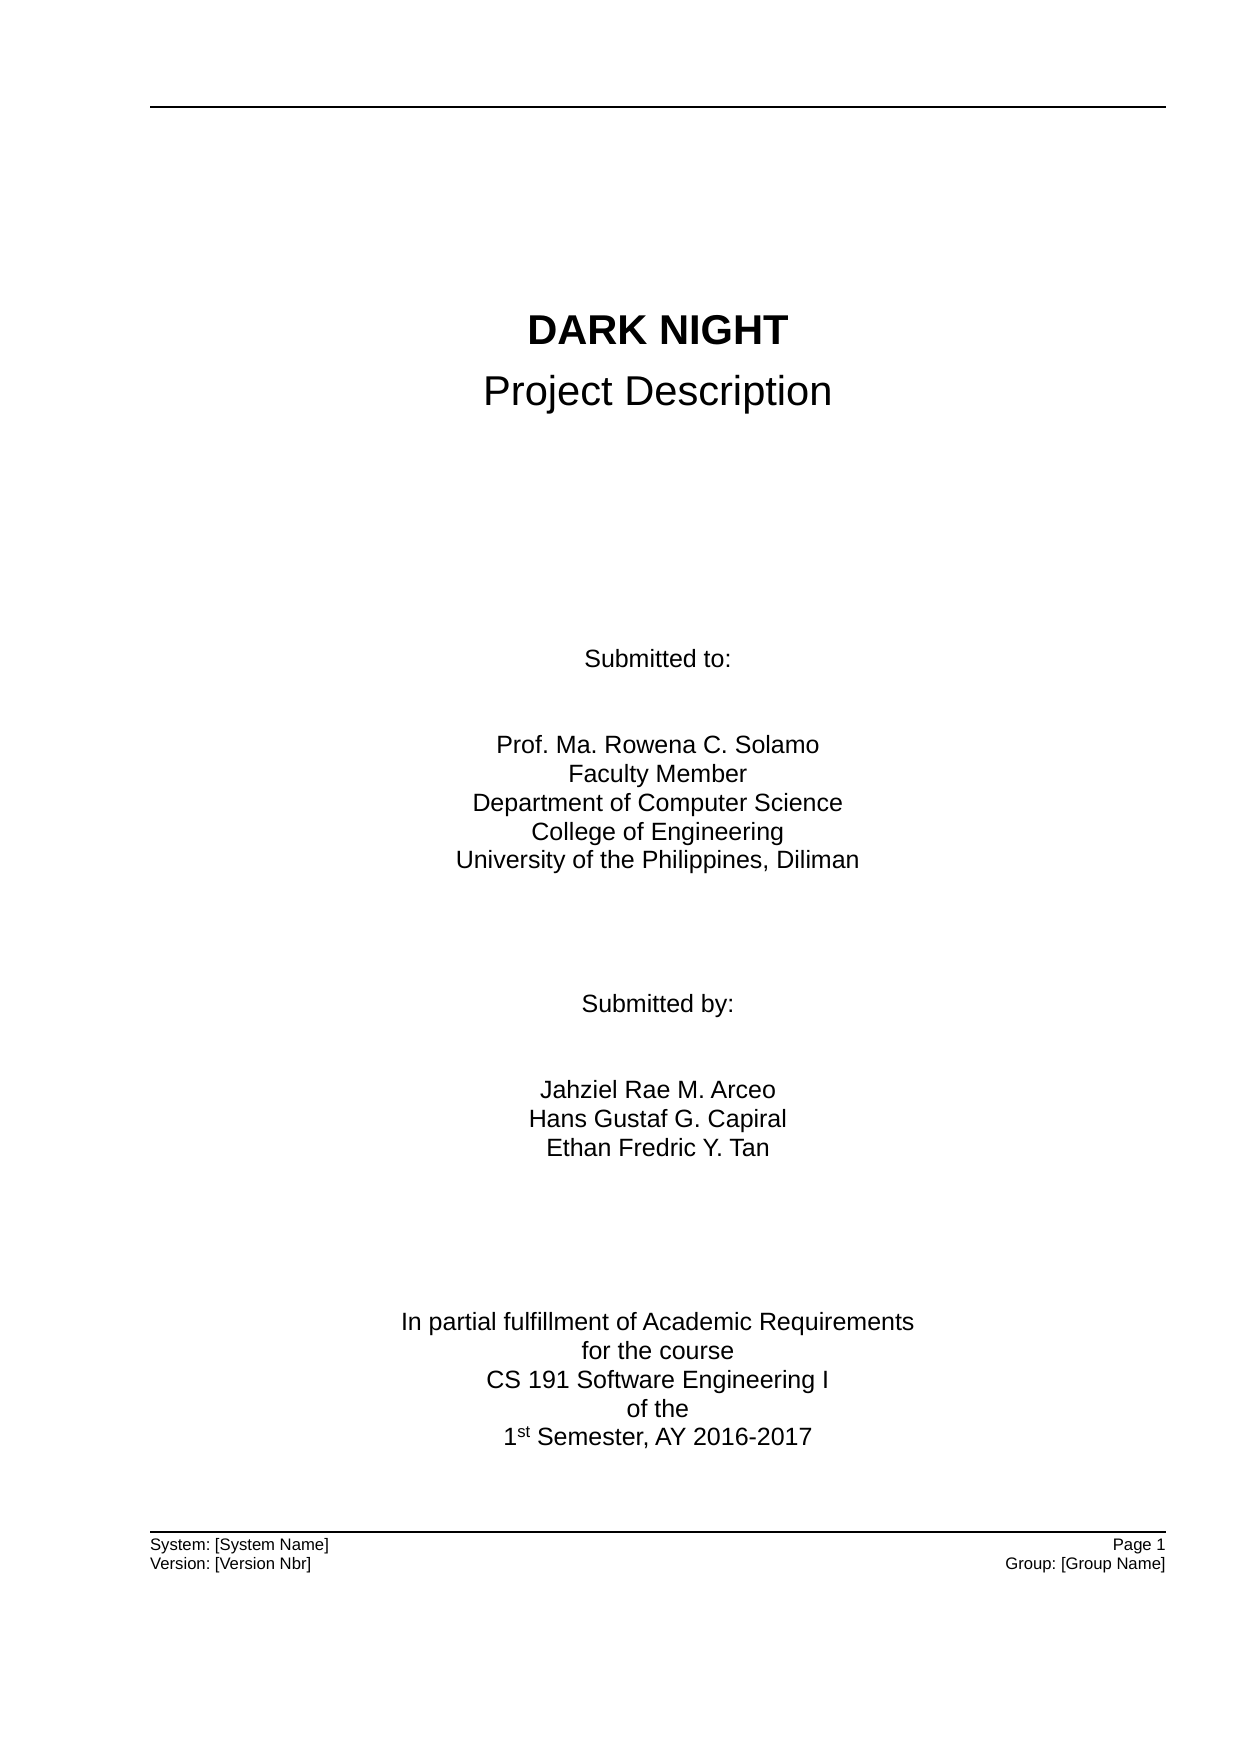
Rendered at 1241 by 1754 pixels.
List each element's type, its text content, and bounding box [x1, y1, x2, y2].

text Faculty Member [150, 759, 1166, 788]
text Hans Gustaf G. Capiral [150, 1104, 1166, 1133]
text CS 191 Software Engineering I [150, 1365, 1166, 1393]
text University of the Philippines, Diliman [150, 845, 1166, 874]
text Ethan Fredric Y. Tan [150, 1133, 1166, 1161]
text Prof. Ma. Rowena C. Solamo [150, 730, 1166, 759]
text In partial fulfillment of Academic Requirements [150, 1307, 1166, 1336]
subtitle DARK NIGHT [150, 306, 1166, 353]
text College of Engineering [150, 816, 1166, 845]
text Submitted to: [150, 644, 1166, 673]
text Submitted by: [150, 989, 1166, 1018]
text Jahziel Rae M. Arceo [150, 1075, 1166, 1104]
text of the [150, 1393, 1166, 1422]
text for the course [150, 1336, 1166, 1365]
text 1st Semester, AY 2016-2017 [150, 1422, 1166, 1451]
text Project Description [150, 366, 1166, 414]
text Department of Computer Science [150, 788, 1166, 816]
